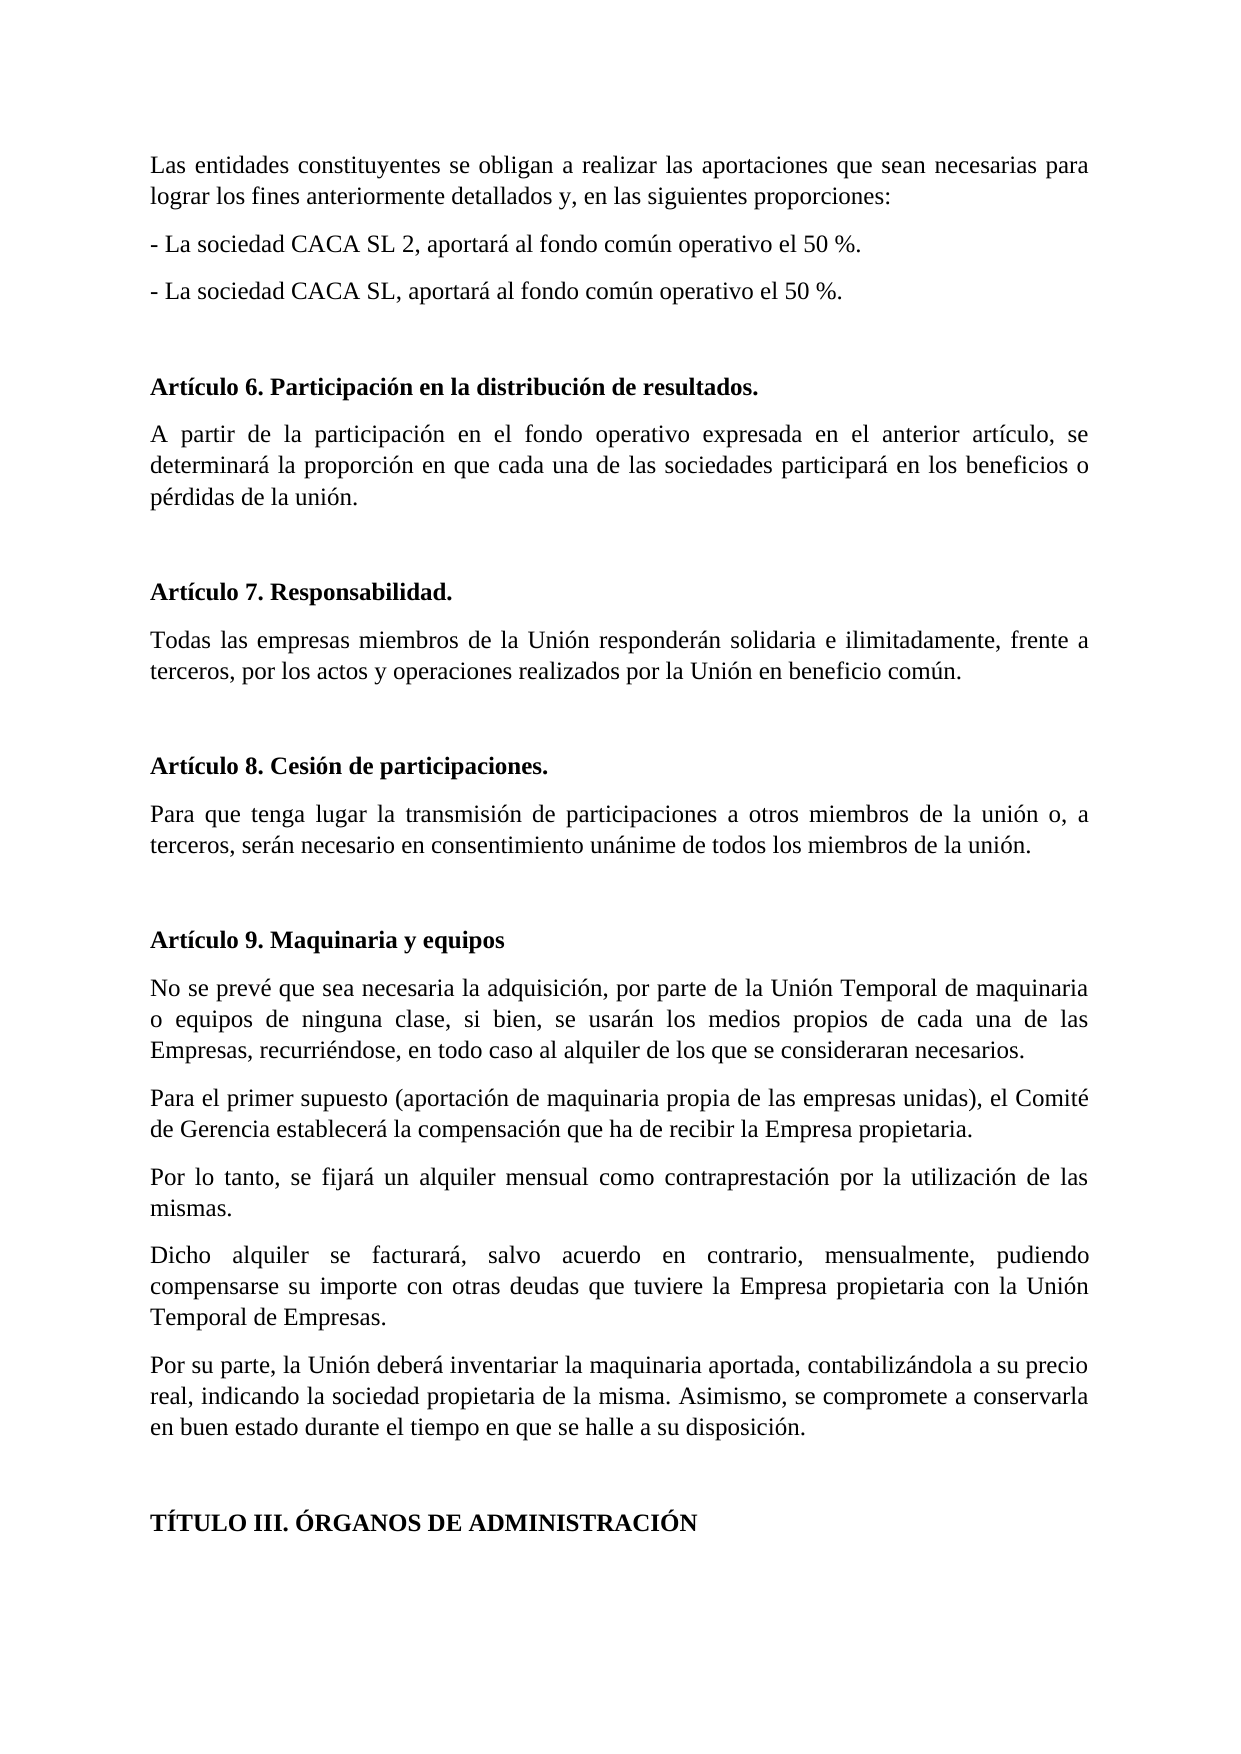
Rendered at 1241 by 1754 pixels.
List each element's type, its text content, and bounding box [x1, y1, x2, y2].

text Para que tenga lugar la transmisión de participaciones a otros miembros de la unión o, a terceros, serán necesario en consentimiento unánime de todos los miembros de la unión. [150, 799, 1090, 859]
text Artículo 7. Responsabilidad. [150, 577, 1090, 606]
text Artículo 6. Participación en la distribución de resultados. [150, 372, 1090, 401]
text No se prevé que sea necesaria la adquisición, por parte de la Unión Temporal de maquinaria o equipos de ninguna clase, si bien, se usarán los medios propios de cada una de las Empresas, recurriéndose, en todo caso al alquiler de los que se consideraran necesarios. [150, 973, 1090, 1064]
text Por su parte, la Unión deberá inventariar la maquinaria aportada, contabilizándola a su precio real, indicando la sociedad propietaria de la misma. Asimismo, se compromete a conservarla en buen estado durante el tiempo en que se halle a su disposición. [150, 1350, 1090, 1441]
text TÍTULO III. ÓRGANOS DE ADMINISTRACIÓN [150, 1508, 1090, 1536]
text Por lo tanto, se fijará un alquiler mensual como contraprestación por la utilización de las mismas. [150, 1162, 1090, 1221]
text - La sociedad CACA SL 2, aportará al fondo común operativo el 50 %. [150, 229, 1090, 257]
text Las entidades constituyentes se obligan a realizar las aportaciones que sean necesarias para lograr los fines anteriormente detallados y, en las siguientes proporciones: [150, 150, 1090, 210]
text - La sociedad CACA SL, aportará al fondo común operativo el 50 %. [150, 276, 1090, 305]
text Todas las empresas miembros de la Unión responderán solidaria e ilimitadamente, frente a terceros, por los actos y operaciones realizados por la Unión en beneficio común. [150, 625, 1090, 684]
text Artículo 9. Maquinaria y equipos [150, 925, 1090, 954]
text Artículo 8. Cesión de participaciones. [150, 751, 1090, 780]
text Para el primer supuesto (aportación de maquinaria propia de las empresas unidas), el Comité de Gerencia establecerá la compensación que ha de recibir la Empresa propietaria. [150, 1083, 1090, 1143]
text A partir de la participación en el fondo operativo expresada en el anterior artículo, se determinará la proporción en que cada una de las sociedades participará en los beneficios o pérdidas de la unión. [150, 419, 1090, 510]
text Dicho alquiler se facturará, salvo acuerdo en contrario, mensualmente, pudiendo compensarse su importe con otras deudas que tuviere la Empresa propietaria con la Unión Temporal de Empresas. [150, 1240, 1090, 1331]
